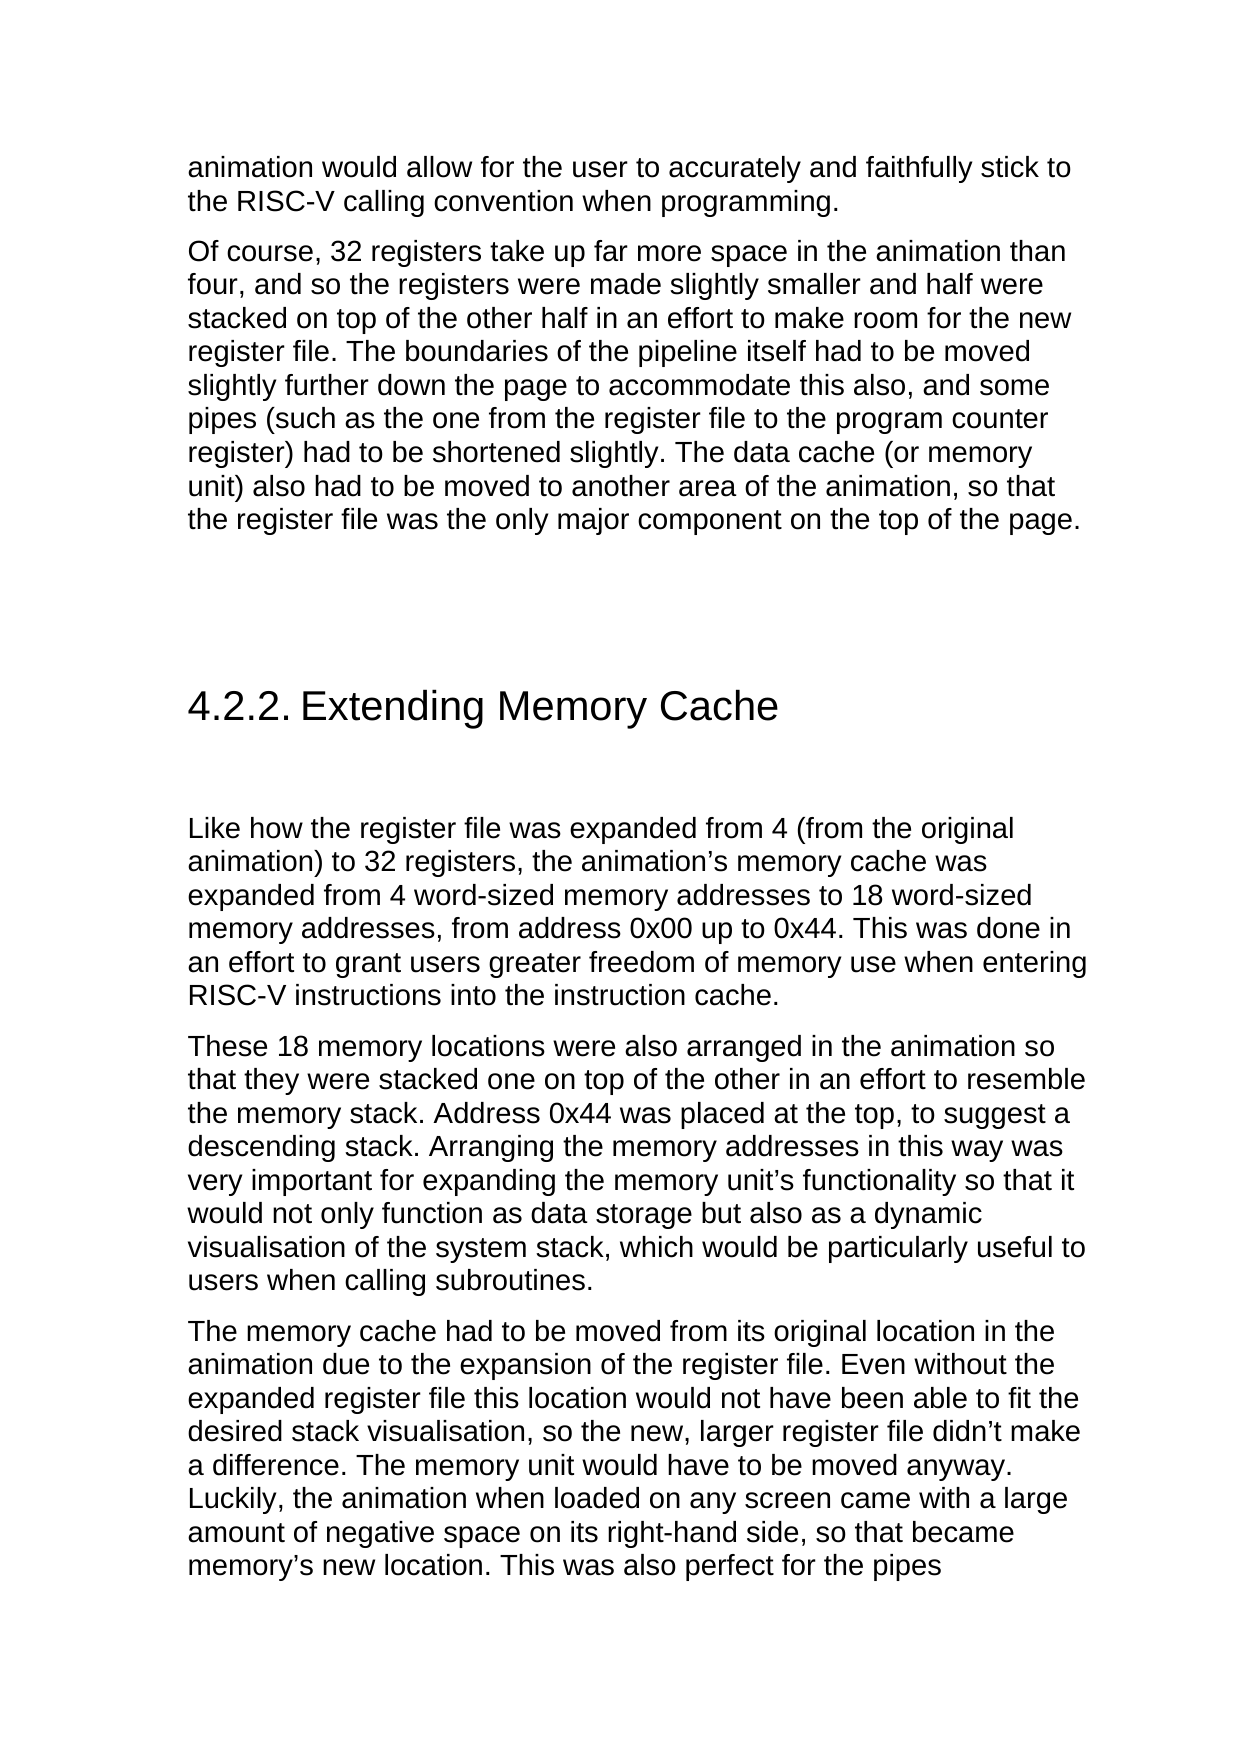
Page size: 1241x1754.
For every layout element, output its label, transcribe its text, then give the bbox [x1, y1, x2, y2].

text The memory cache had to be moved from its original location in the animation due to the expansion of the register file. Even without the expanded register file this location would not have been able to fit the desired stack visualisation, so the new, larger register file didn’t make a difference. The memory unit would have to be moved anyway. Luckily, the animation when loaded on any screen came with a large amount of negative space on its right-hand side, so that became memory’s new location. This was also perfect for the pipes [187, 1313, 1090, 1582]
text These 18 memory locations were also arranged in the animation so that they were stacked one on top of the other in an effort to resemble the memory stack. Address 0x44 was placed at the top, to suggest a descending stack. Arranging the memory addresses in this way was very important for expanding the memory unit’s functionality so that it would not only function as data storage but also as a dynamic visualisation of the system stack, which would be particularly useful to users when calling subroutines. [187, 1028, 1090, 1297]
text Like how the register file was expanded from 4 (from the original animation) to 32 registers, the animation’s memory cache was expanded from 4 word-sized memory addresses to 18 word-sized memory addresses, from address 0x00 up to 0x44. This was done in an effort to grant users greater freedom of memory use when entering RISC-V instructions into the instruction cache. [187, 811, 1090, 1012]
list Extending Memory Cache [187, 681, 1090, 729]
text Of course, 32 registers take up far more space in the animation than four, and so the registers were made slightly smaller and half were stacked on top of the other half in an effort to make room for the new register file. The boundaries of the pipeline itself had to be moved slightly further down the page to accommodate this also, and some pipes (such as the one from the register file to the program counter register) had to be shortened slightly. The data cache (or memory unit) also had to be moved to another area of the animation, so that the register file was the only major component on the top of the page. [187, 234, 1090, 536]
text animation would allow for the user to accurately and faithfully stick to the RISC-V calling convention when programming. [187, 150, 1090, 217]
